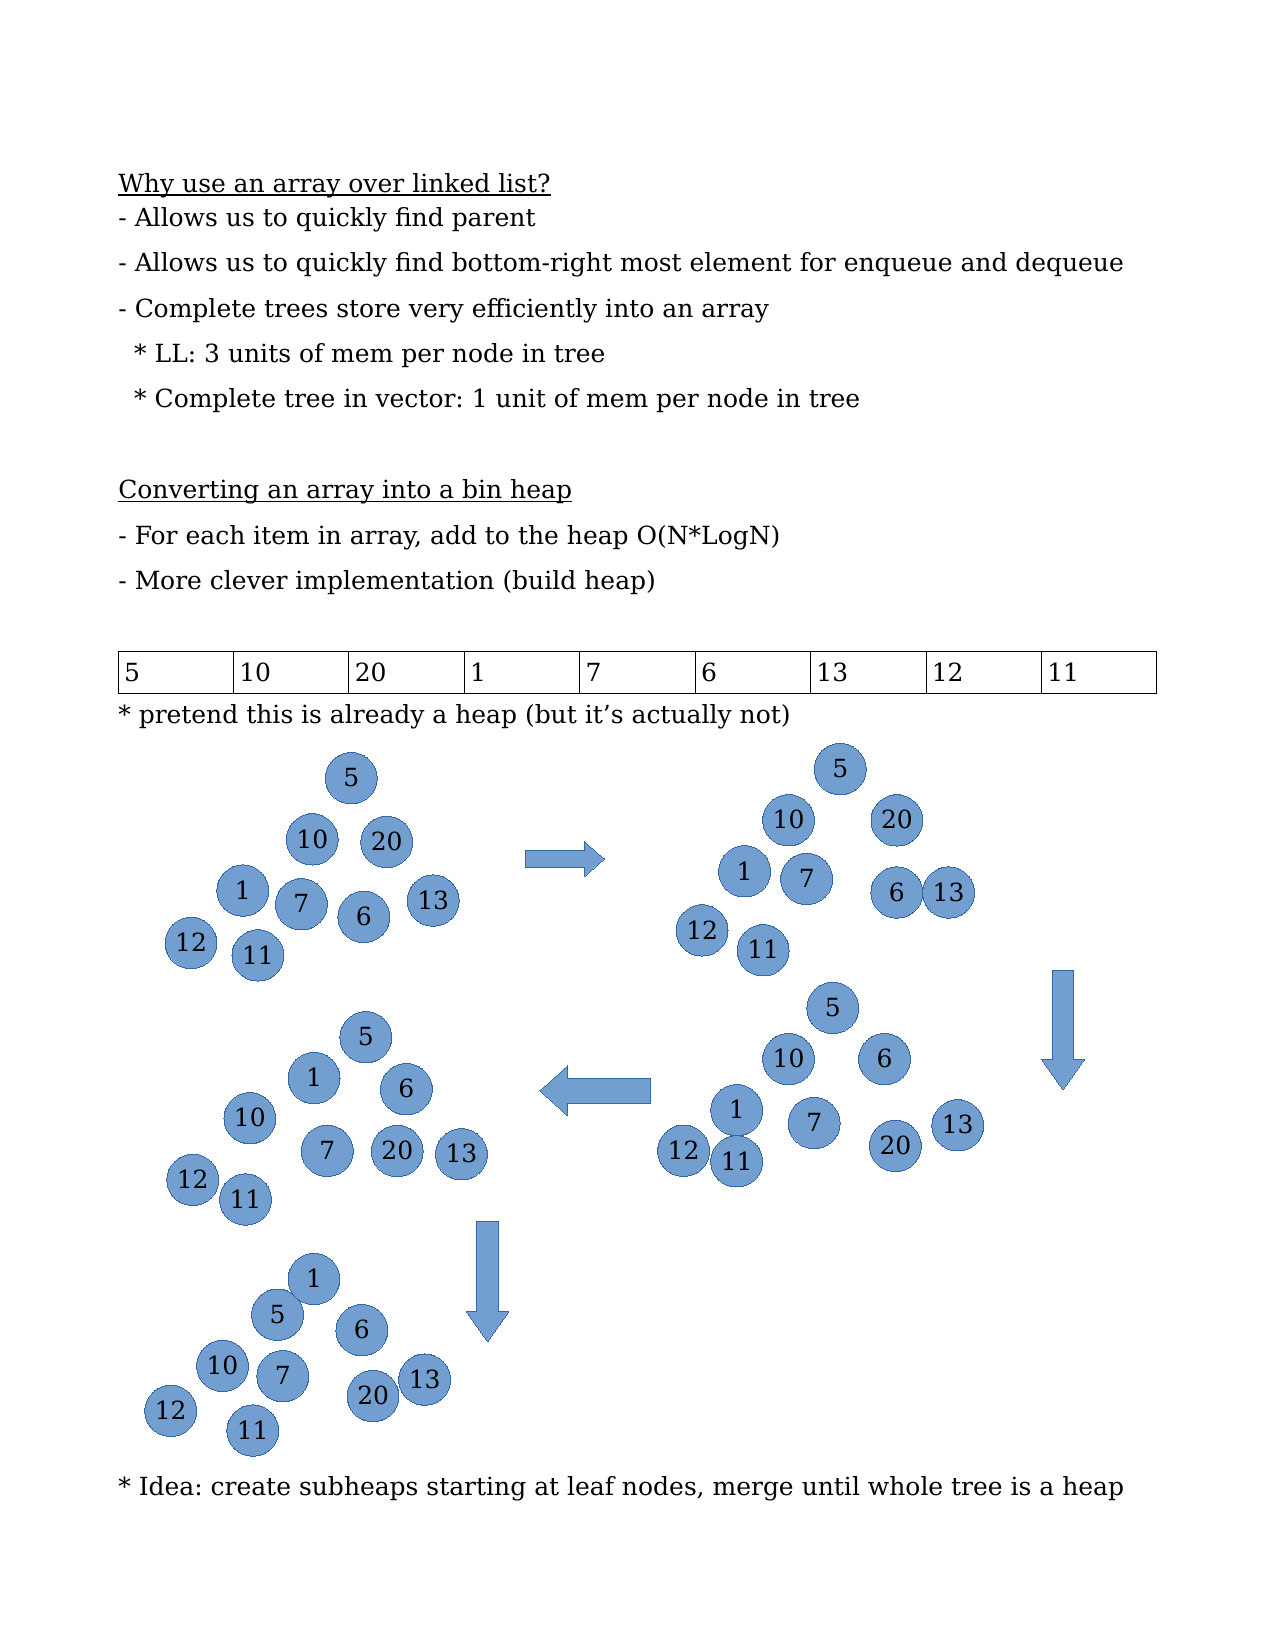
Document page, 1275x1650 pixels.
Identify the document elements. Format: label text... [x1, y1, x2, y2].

table_header 10 [234, 652, 348, 693]
table_header 11 [1042, 652, 1156, 693]
table_header 5 [119, 652, 233, 693]
table_header 7 [580, 652, 695, 693]
text * pretend this is already a heap (but it’s actually not) [118, 700, 1157, 729]
text Why use an array over linked list? - Allows us to quickly find parent [118, 169, 1157, 232]
table_header 6 [696, 652, 810, 693]
text - Allows us to quickly find bottom-right most element for enqueue and dequeue [118, 248, 1157, 278]
table_header 12 [927, 652, 1041, 693]
text Converting an array into a bin heap [118, 476, 1157, 505]
text - Complete trees store very efficiently into an array [118, 294, 1157, 323]
text - More clever implementation (build heap) [118, 566, 1157, 596]
text * LL: 3 units of mem per node in tree [118, 339, 1157, 368]
table_header 20 [349, 652, 464, 693]
text - For each item in array, add to the heap O(N*LogN) [118, 521, 1157, 550]
text * Complete tree in vector: 1 unit of mem per node in tree [118, 385, 1157, 414]
text * Idea: create subheaps starting at leaf nodes, merge until whole tree is a heap [118, 1472, 1157, 1501]
table_header 1 [465, 652, 579, 693]
table_header 13 [811, 652, 926, 693]
